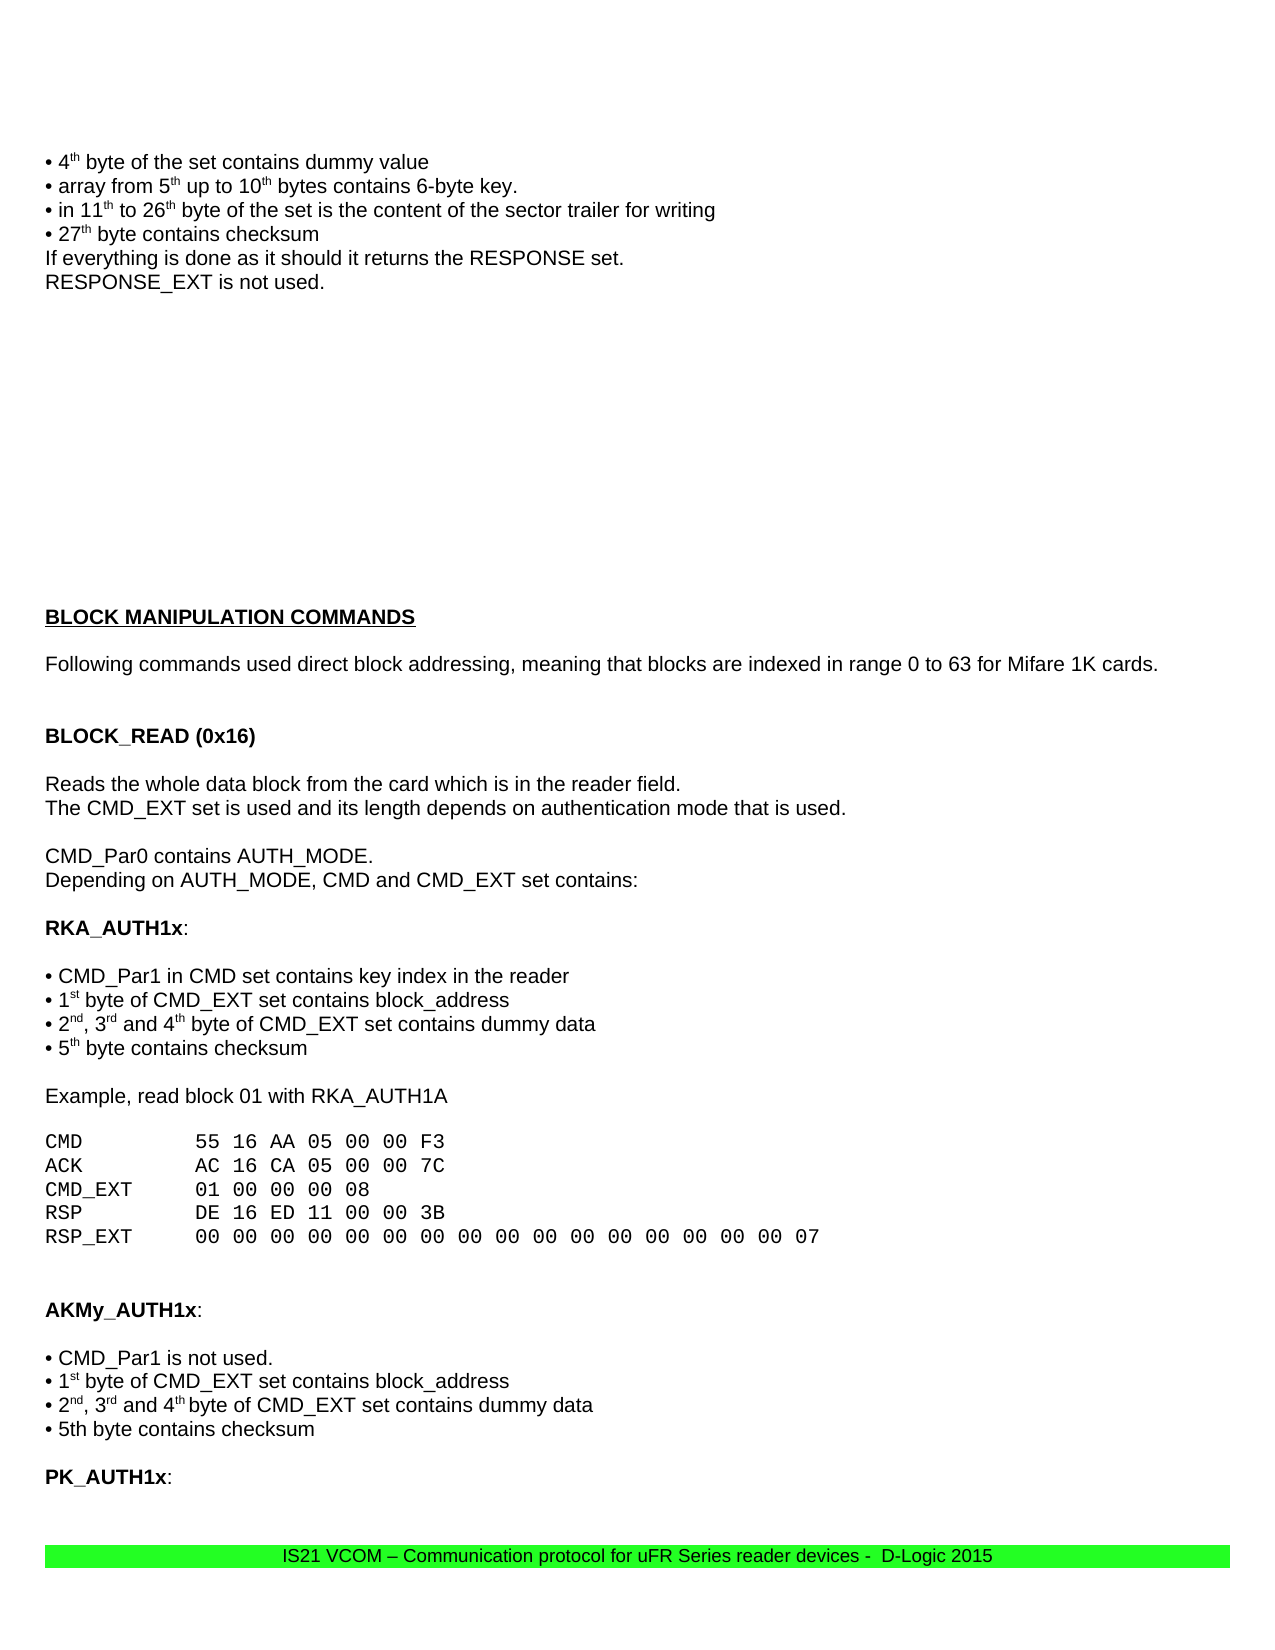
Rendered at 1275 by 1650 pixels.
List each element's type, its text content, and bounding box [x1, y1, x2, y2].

text • 27th byte contains checksum [45, 222, 1230, 246]
text PK_AUTH1x: [45, 1465, 1230, 1489]
text BLOCK_READ (0x16) [45, 724, 1230, 748]
text If everything is done as it should it returns the RESPONSE set. [45, 246, 1230, 270]
text • CMD_Par1 in CMD set contains key index in the reader [45, 964, 1230, 988]
text CMD 55 16 AA 05 00 00 F3 [45, 1131, 1230, 1155]
text • 5th byte contains checksum [45, 1036, 1230, 1059]
text AKMy_AUTH1x: [45, 1297, 1230, 1321]
text RSP_EXT 00 00 00 00 00 00 00 00 00 00 00 00 00 00 00 00 07 [45, 1226, 1230, 1249]
text • in 11th to 26th byte of the set is the content of the sector trailer for writing [45, 198, 1230, 222]
text RESPONSE_EXT is not used. [45, 270, 1230, 294]
text • array from 5th up to 10th bytes contains 6-byte key. [45, 174, 1230, 198]
text CMD_EXT 01 00 00 00 08 [45, 1179, 1230, 1202]
text • 2nd, 3rd and 4th byte of CMD_EXT set contains dummy data [45, 1393, 1230, 1417]
text RKA_AUTH1x: [45, 916, 1230, 940]
text • 5th byte contains checksum [45, 1417, 1230, 1441]
text ACK AC 16 CA 05 00 00 7C [45, 1155, 1230, 1179]
text Example, read block 01 with RKA_AUTH1A [45, 1083, 1230, 1107]
text Depending on AUTH_MODE, CMD and CMD_EXT set contains: [45, 868, 1230, 892]
text • 1st byte of CMD_EXT set contains block_address [45, 1369, 1230, 1393]
text • 2nd, 3rd and 4th byte of CMD_EXT set contains dummy data [45, 1012, 1230, 1036]
text RSP DE 16 ED 11 00 00 3B [45, 1202, 1230, 1226]
text CMD_Par0 contains AUTH_MODE. [45, 844, 1230, 868]
text BLOCK MANIPULATION COMMANDS [45, 604, 1230, 628]
text • CMD_Par1 is not used. [45, 1345, 1230, 1369]
text • 1st byte of CMD_EXT set contains block_address [45, 988, 1230, 1012]
text Following commands used direct block addressing, meaning that blocks are indexed in range 0 to 63 for Mifare 1K cards. [45, 652, 1230, 676]
text The CMD_EXT set is used and its length depends on authentication mode that is used. [45, 796, 1230, 820]
text • 4th byte of the set contains dummy value [45, 150, 1230, 174]
text Reads the whole data block from the card which is in the reader field. [45, 772, 1230, 796]
